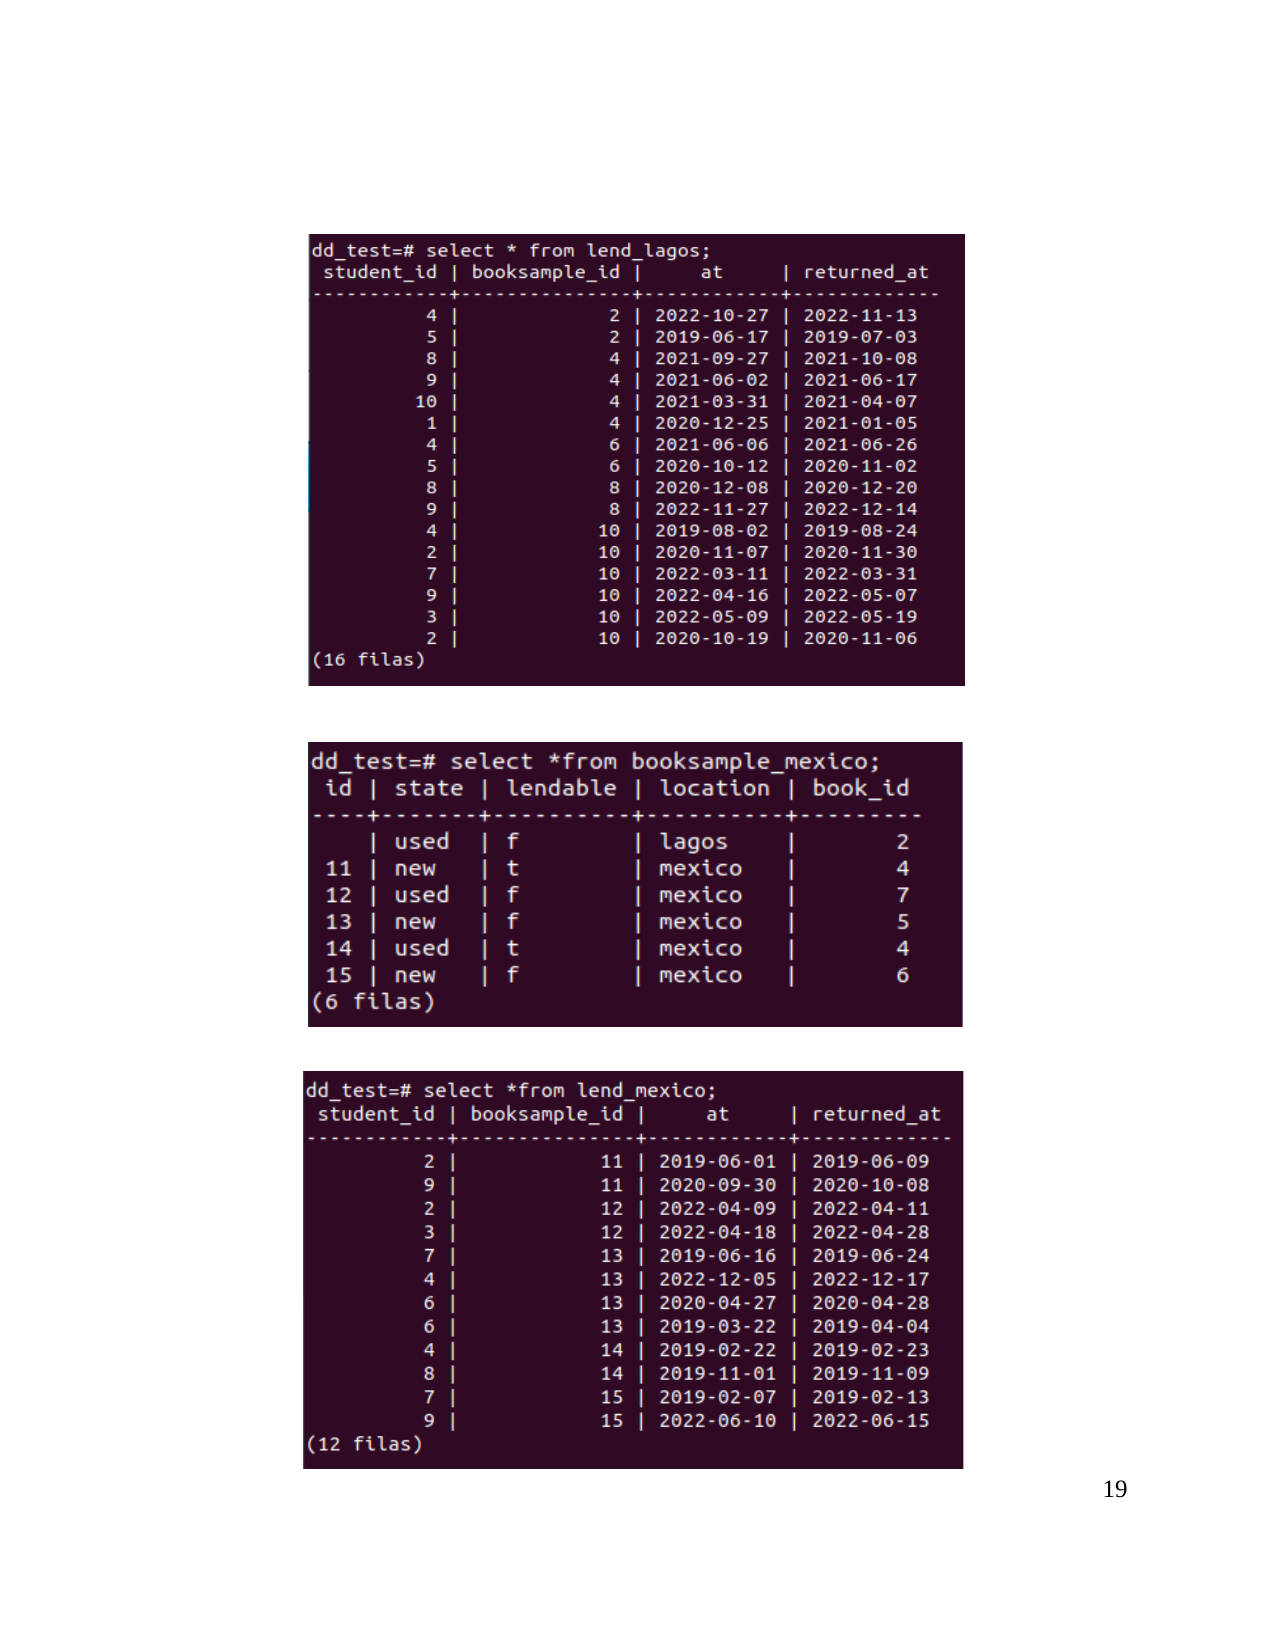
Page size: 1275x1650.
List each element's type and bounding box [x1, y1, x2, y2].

picture [308, 234, 965, 686]
picture [302, 1071, 964, 1469]
picture [308, 742, 963, 1027]
